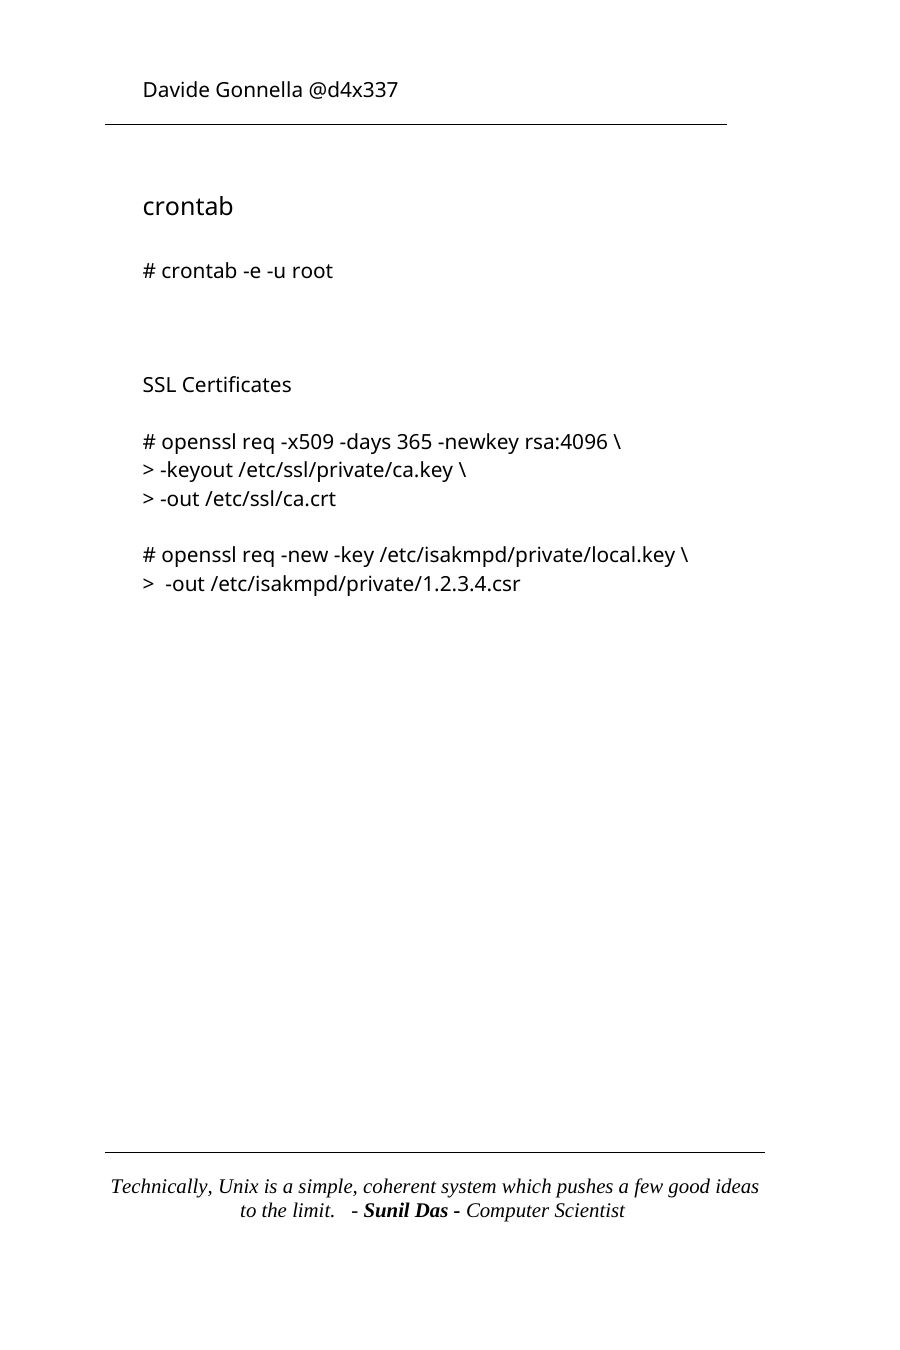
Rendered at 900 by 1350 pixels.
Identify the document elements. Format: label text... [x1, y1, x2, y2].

text > -keyout /etc/ssl/private/ca.key \ [105, 455, 765, 484]
text # openssl req -x509 -days 365 -newkey rsa:4096 \ [105, 427, 765, 455]
text > -out /etc/ssl/ca.crt [105, 484, 765, 512]
text SSL Certificates [105, 370, 765, 398]
text > -out /etc/isakmpd/private/1.2.3.4.csr [105, 569, 765, 597]
text # crontab -e -u root [105, 256, 765, 285]
text # openssl req -new -key /etc/isakmpd/private/local.key \ [105, 541, 765, 569]
text crontab [105, 188, 765, 222]
